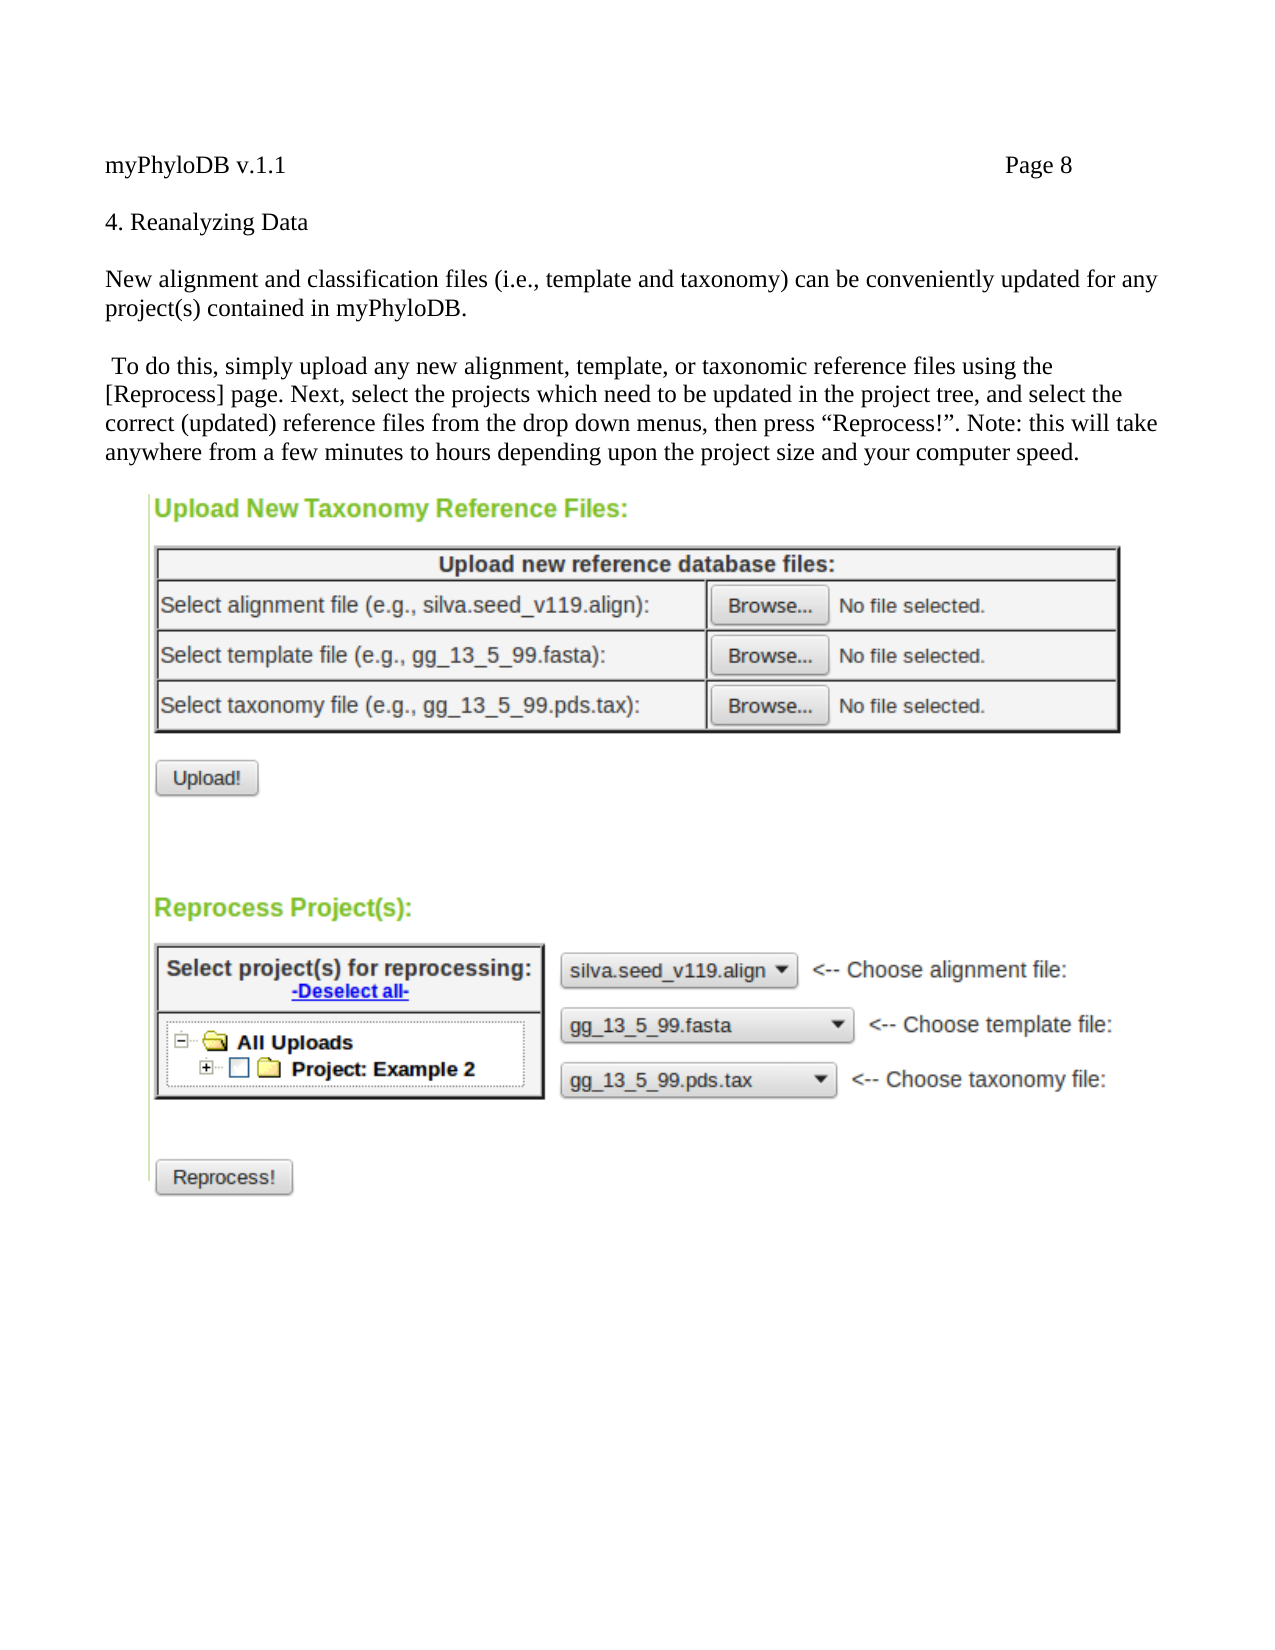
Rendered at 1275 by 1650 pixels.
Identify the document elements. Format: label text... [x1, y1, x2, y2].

text New alignment and classification files (i.e., template and taxonomy) can be conveniently updated for any project(s) contained in myPhyloDB. [105, 264, 1170, 322]
text To do this, simply upload any new alignment, template, or taxonomic reference files using the [Reprocess] page. Next, select the projects which need to be updated in the project tree, and select the correct (updated) reference files from the drop down menus, then press “Reprocess!”. Note: this will take anywhere from a few minutes to hours depending upon the project size and your computer speed. [105, 351, 1170, 466]
text 4. Reanalyzing Data [105, 207, 1170, 236]
picture [148, 494, 1127, 1211]
